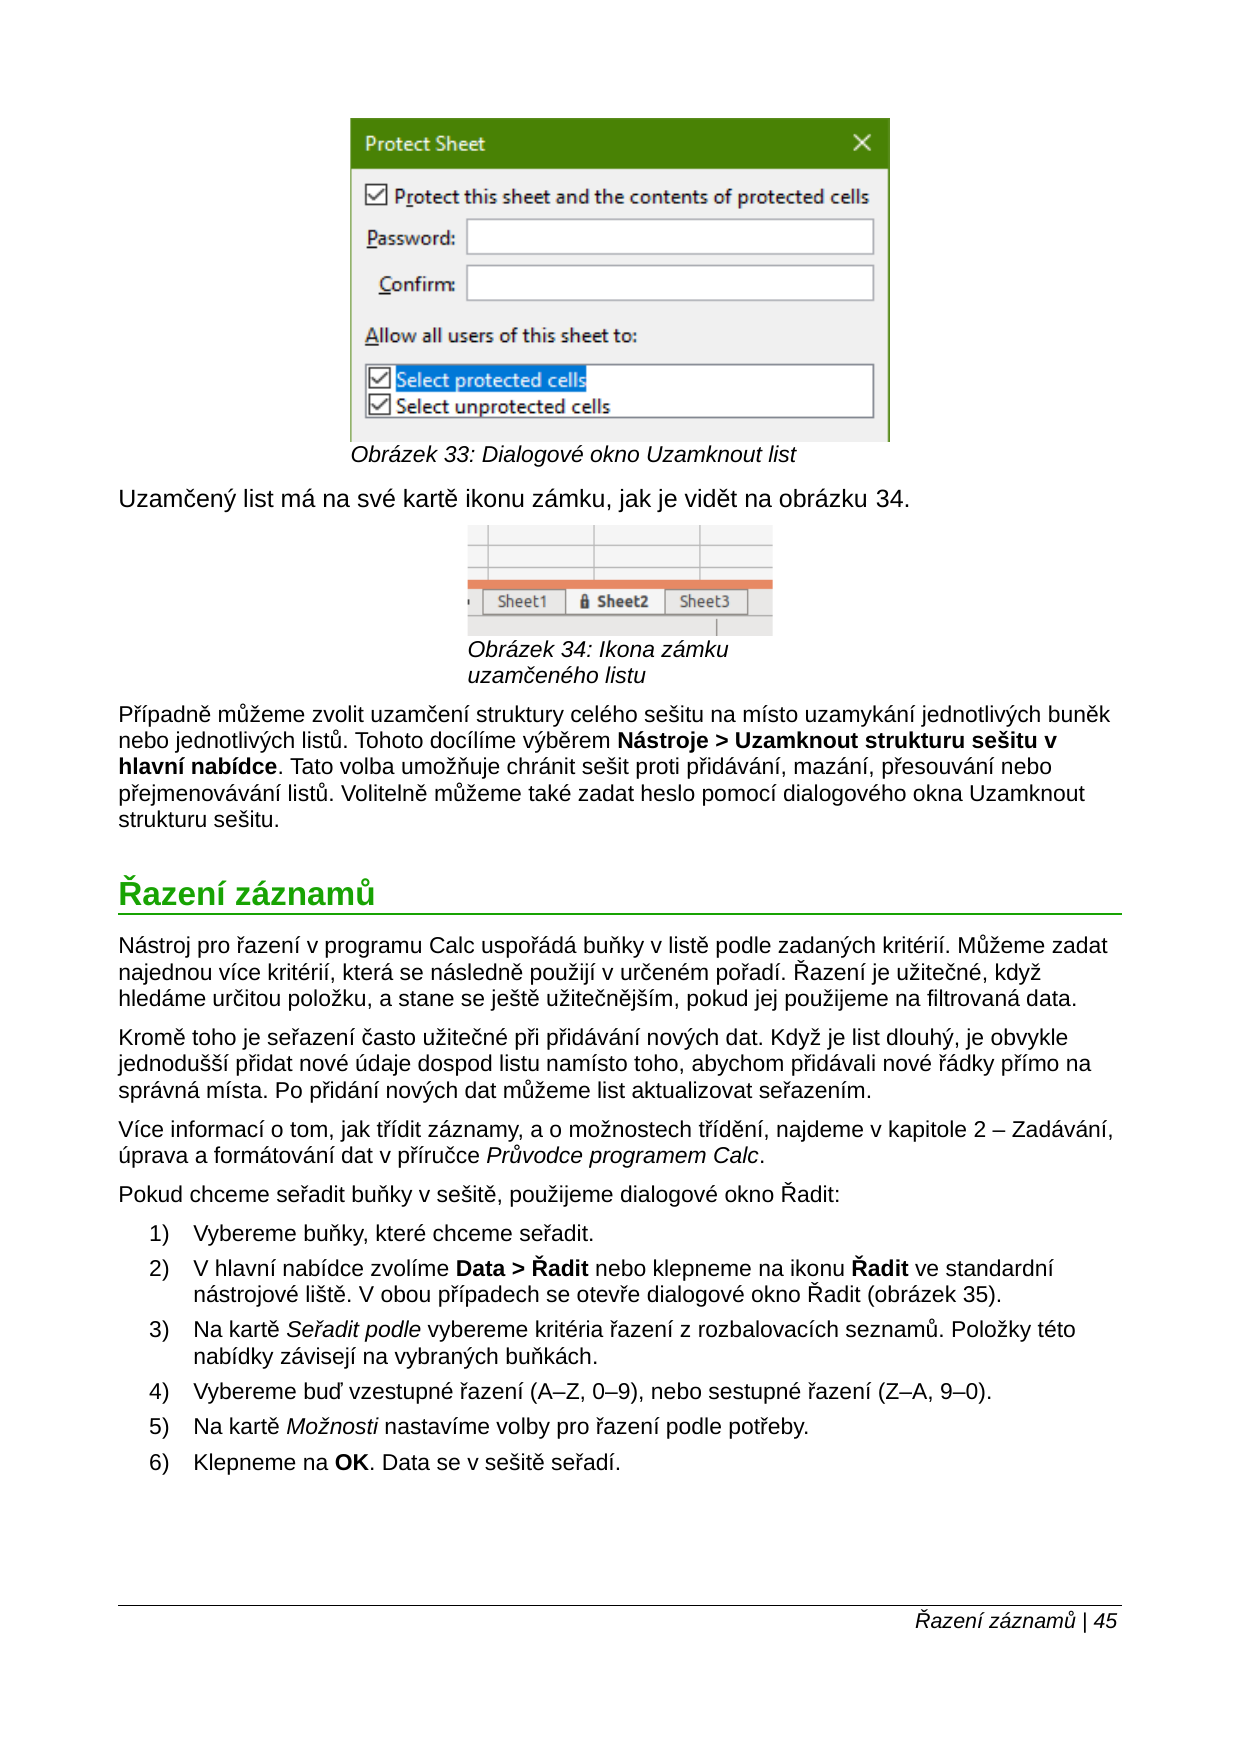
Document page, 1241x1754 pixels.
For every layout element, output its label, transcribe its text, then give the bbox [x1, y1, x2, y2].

text Uzamčený list má na své kartě ikonu zámku, jak je vidět na obrázku 34. [118, 484, 1122, 513]
list V hlavní nabídce zvolíme Data > Řadit nebo klepneme na ikonu Řadit ve standardní nástrojové liště. V obou případech se otevře dialogové okno Řadit (obrázek 35). [169, 1255, 1122, 1308]
text Obrázek 33: Dialogové okno Uzamknout list [350, 442, 890, 467]
subtitle Řazení záznamů [118, 874, 1122, 913]
text Obrázek 34: Ikona zámku uzamčeného listu [467, 636, 773, 688]
text Nástroj pro řazení v programu Calc uspořádá buňky v listě podle zadaných kritérií. Můžeme zadat najednou více kritérií, která se následně použijí v určeném pořadí. Řazení je užitečné, když hledáme určitou položku, a stane se ještě užitečnějším, pokud jej použijeme na filtrovaná data. [118, 932, 1122, 1012]
text Kromě toho je seřazení často užitečné při přidávání nových dat. Když je list dlouhý, je obvykle jednodušší přidat nové údaje dospod listu namísto toho, abychom přidávali nové řádky přímo na správná místa. Po přidání nových dat můžeme list aktualizovat seřazením. [118, 1024, 1122, 1103]
list Vybereme buď vzestupné řazení (A–Z, 0–9), nebo sestupné řazení (Z–A, 9–0). [169, 1378, 1122, 1404]
text Případně můžeme zvolit uzamčení struktury celého sešitu na místo uzamykání jednotlivých buněk nebo jednotlivých listů. Tohoto docílíme výběrem Nástroje > Uzamknout strukturu sešitu v hlavní nabídce. Tato volba umožňuje chránit sešit proti přidávání, mazání, přesouvání nebo přejmenovávání listů. Volitelně můžeme také zadat heslo pomocí dialogového okna Uzamknout strukturu sešitu. [118, 701, 1122, 832]
list Na kartě Seřadit podle vybereme kritéria řazení z rozbalovacích seznamů. Položky této nabídky závisejí na vybraných buňkách. [169, 1316, 1122, 1369]
text Více informací o tom, jak třídit záznamy, a o možnostech třídění, najdeme v kapitole 2 – Zadávání, úprava a formátování dat v příručce Průvodce programem Calc. [118, 1116, 1122, 1168]
list Vybereme buňky, které chceme seřadit. [169, 1220, 1122, 1246]
picture [467, 525, 773, 636]
list Klepneme na OK. Data se v sešitě seřadí. [169, 1448, 1122, 1475]
list Pokud chceme seřadit buňky v sešitě, použijeme dialogové okno Řadit: [118, 1181, 1122, 1207]
picture [350, 118, 890, 442]
list Na kartě Možnosti nastavíme volby pro řazení podle potřeby. [169, 1413, 1122, 1439]
